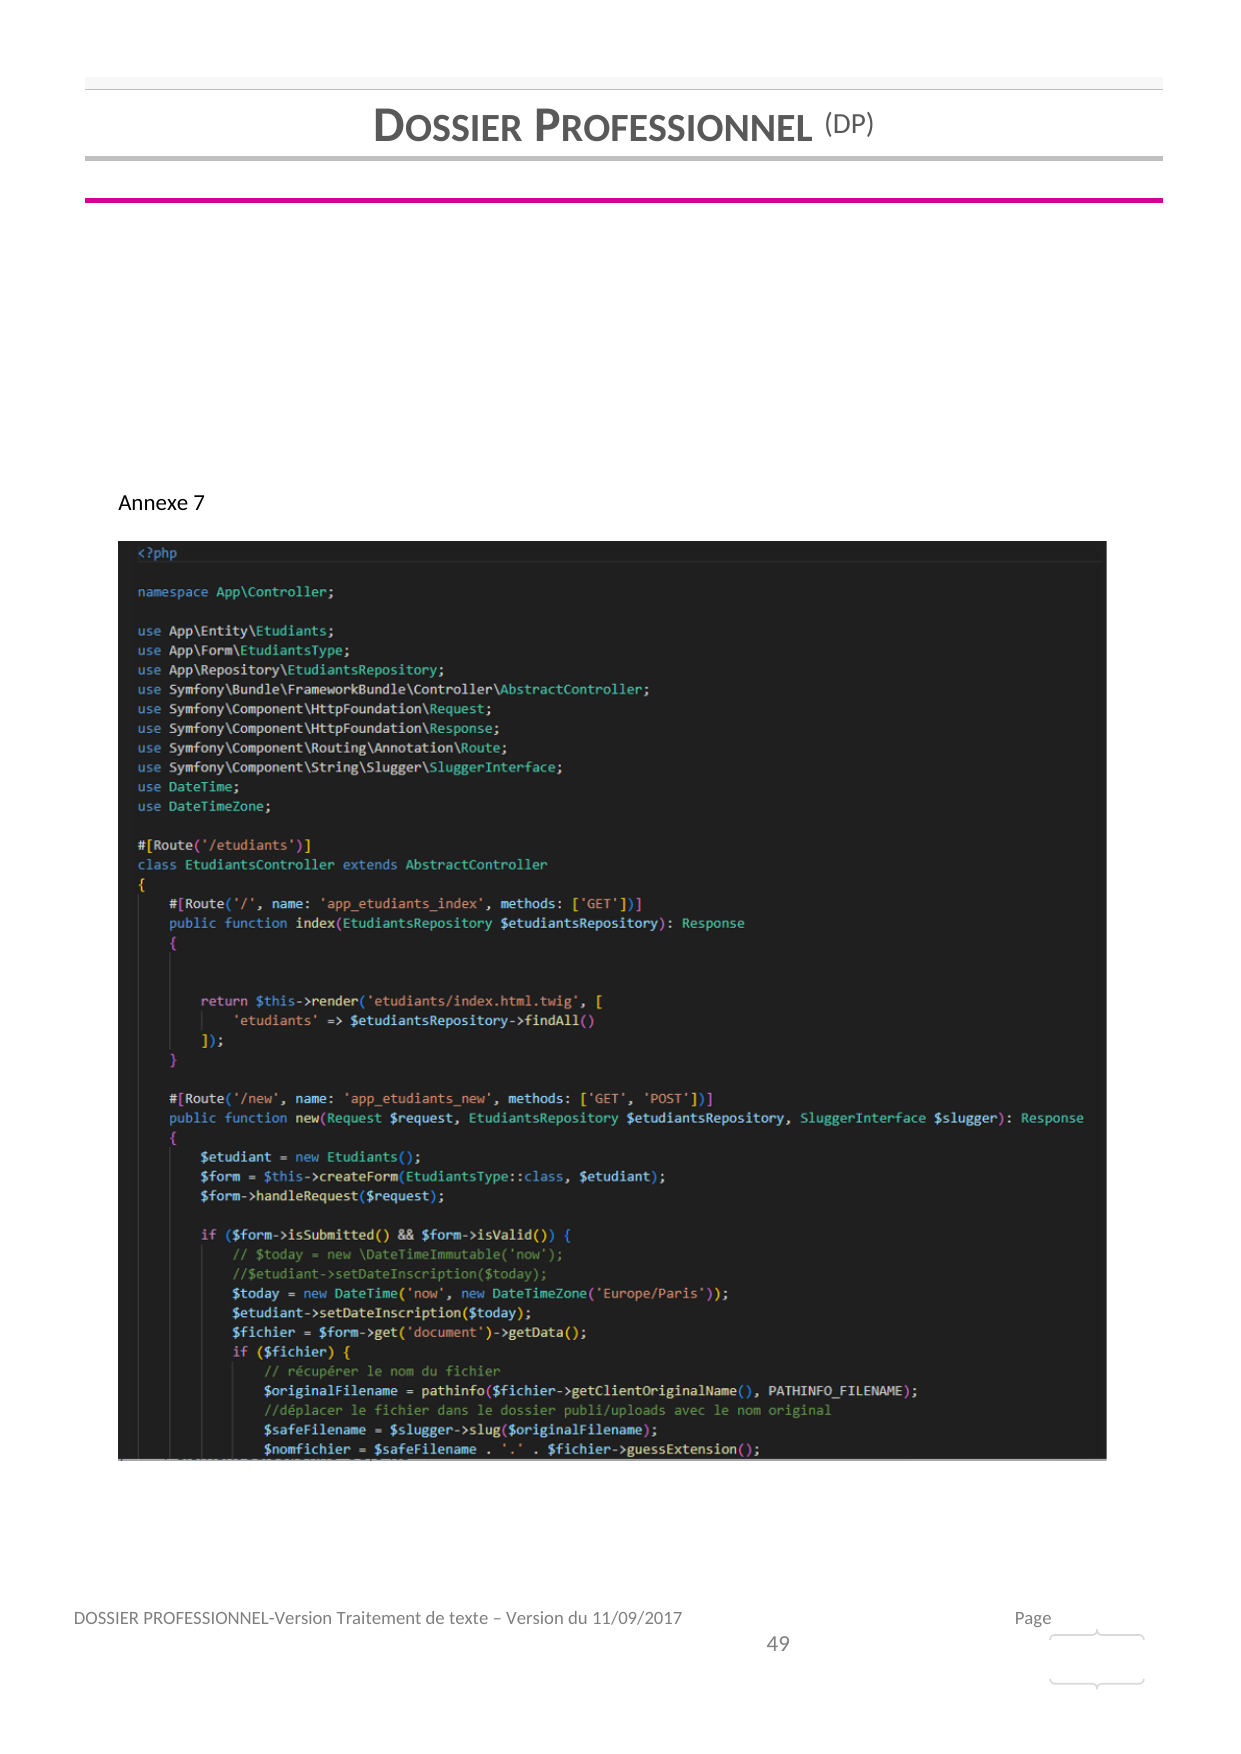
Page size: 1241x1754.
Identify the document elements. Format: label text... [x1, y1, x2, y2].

text Annexe 7 [118, 488, 1122, 516]
